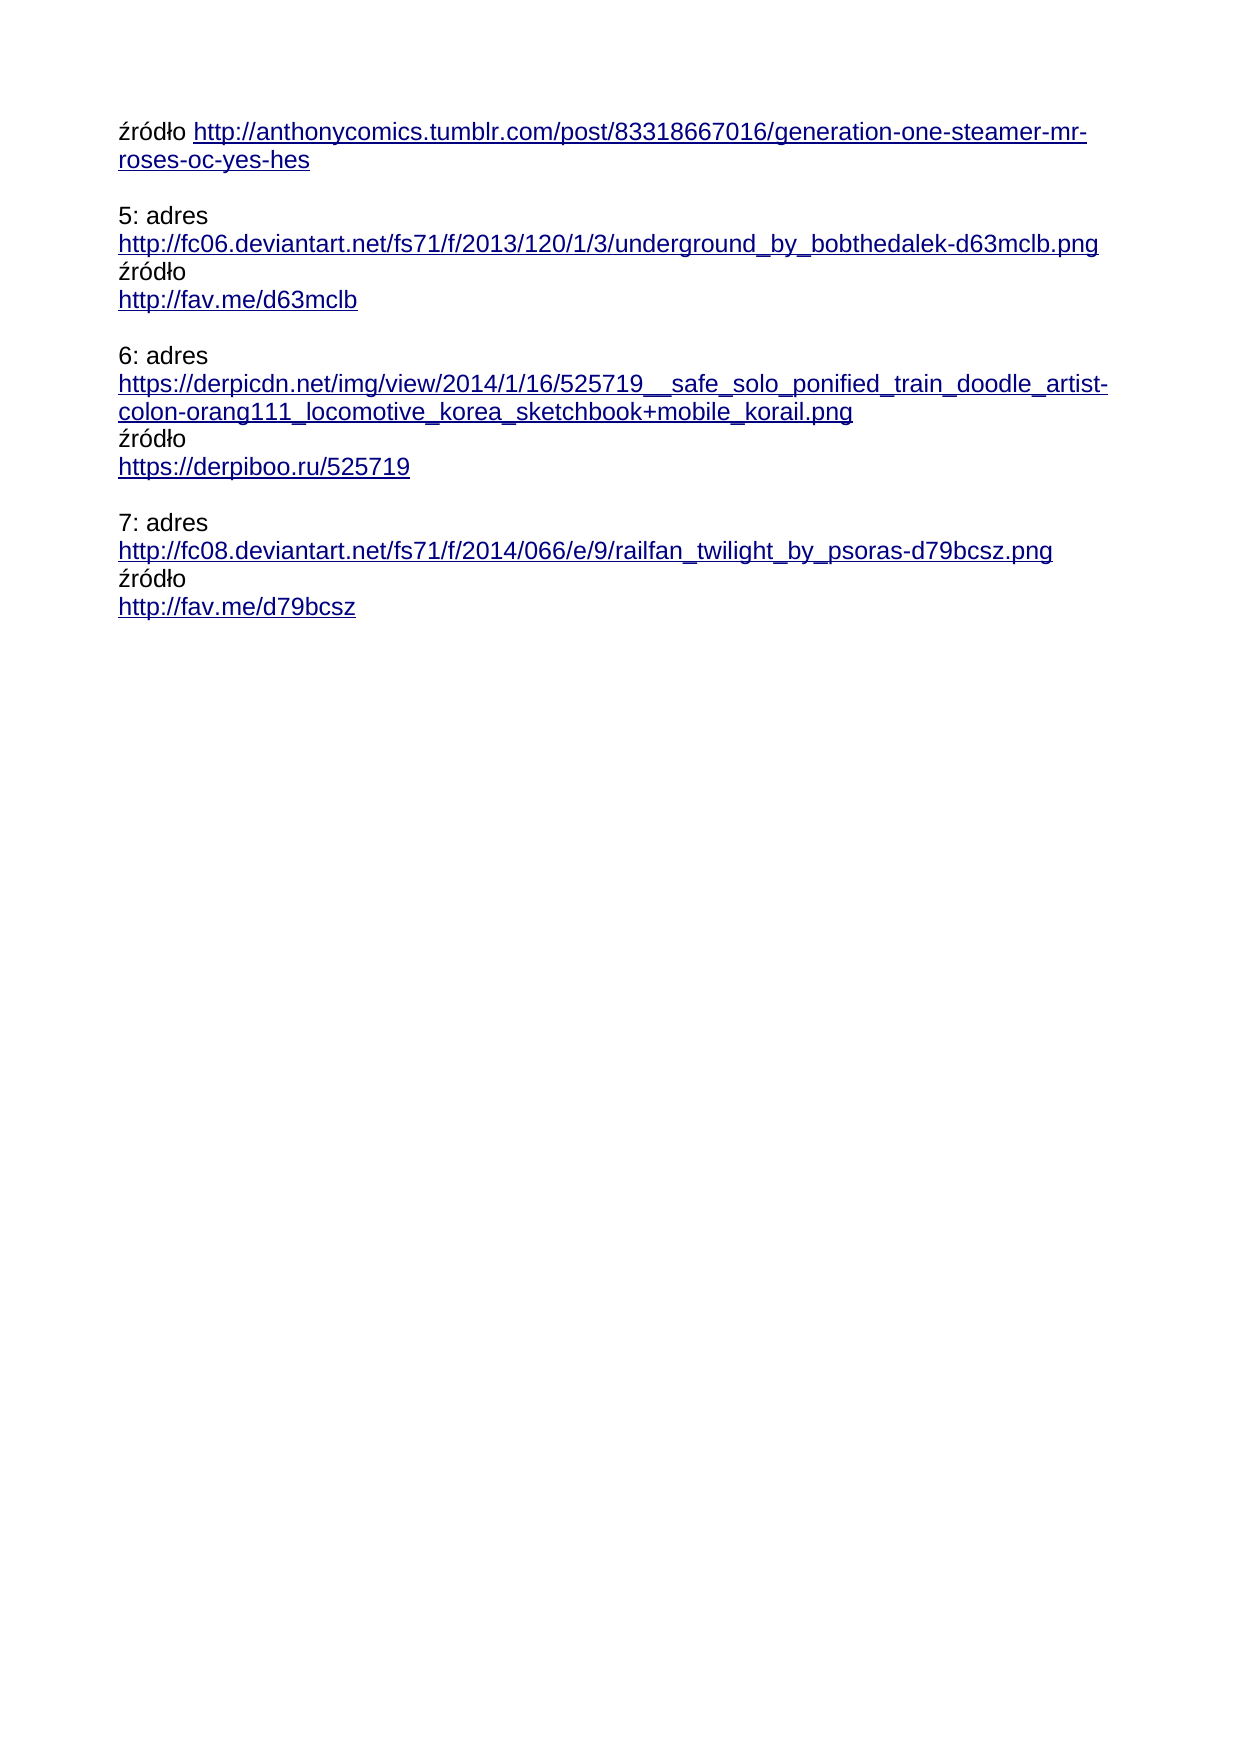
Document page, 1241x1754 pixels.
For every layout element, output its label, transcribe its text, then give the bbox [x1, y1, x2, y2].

text 5: adres [118, 202, 1122, 230]
text źródło http://anthonycomics.tumblr.com/post/83318667016/generation-one-steamer-mr-roses-oc-yes-hes [118, 118, 1122, 174]
text źródło [118, 258, 1122, 286]
text http://fav.me/d79bcsz [118, 593, 1122, 621]
text https://derpicdn.net/img/view/2014/1/16/525719__safe_solo_ponified_train_doodle_artist-colon-orang111_locomotive_korea_sketchbook+mobile_korail.png [118, 369, 1122, 425]
text http://fav.me/d63mclb [118, 286, 1122, 313]
text https://derpiboo.ru/525719 [118, 453, 1122, 481]
text 7: adres [118, 509, 1122, 537]
text źródło [118, 565, 1122, 593]
text źródło [118, 425, 1122, 453]
text http://fc08.deviantart.net/fs71/f/2014/066/e/9/railfan_twilight_by_psoras-d79bcsz.png [118, 537, 1122, 565]
text http://fc06.deviantart.net/fs71/f/2013/120/1/3/underground_by_bobthedalek-d63mclb.png [118, 230, 1122, 258]
text 6: adres [118, 341, 1122, 369]
